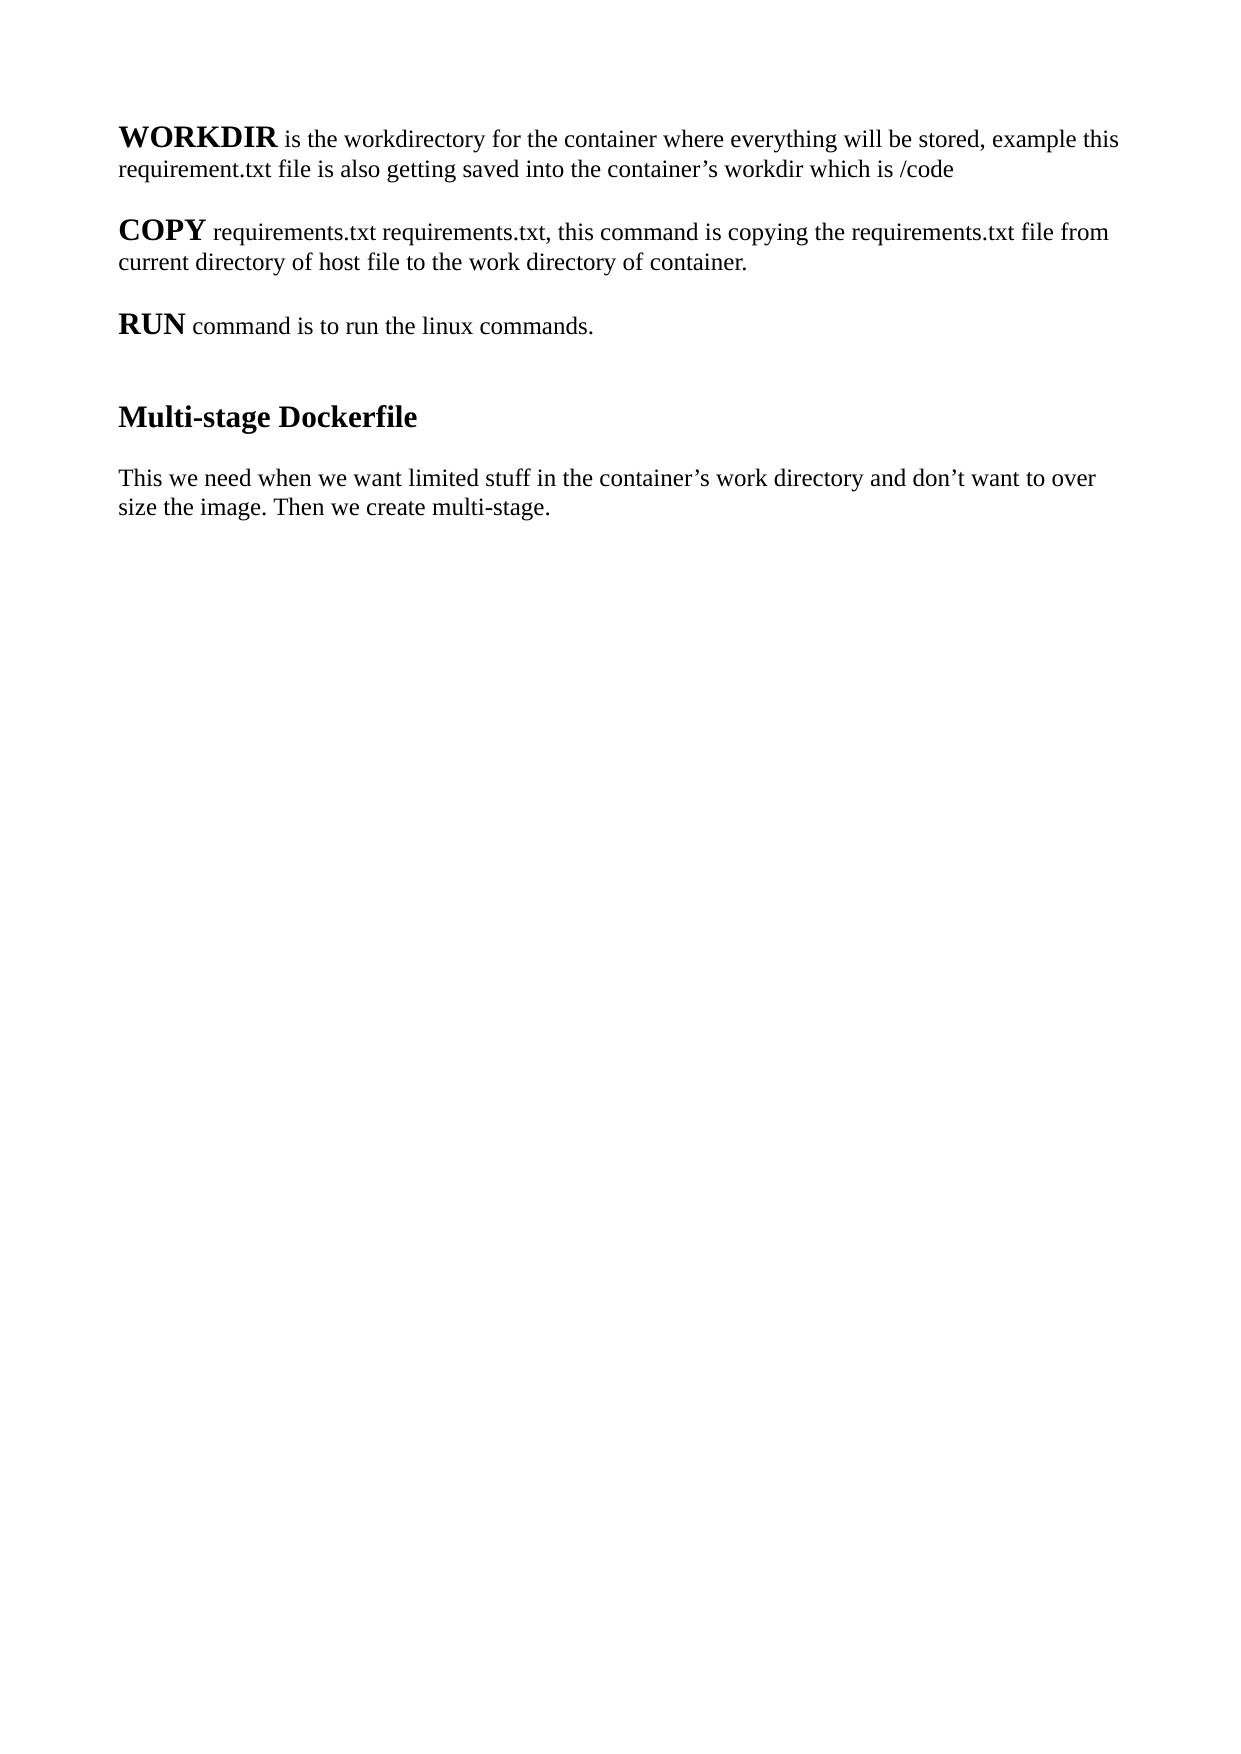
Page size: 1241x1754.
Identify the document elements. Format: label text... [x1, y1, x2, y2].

text Multi-stage Dockerfile [118, 398, 1122, 434]
text This we need when we want limited stuff in the container’s work directory and don’t want to over size the image. Then we create multi-stage. [118, 463, 1122, 521]
text WORKDIR is the workdirectory for the container where everything will be stored, example this requirement.txt file is also getting saved into the container’s workdir which is /code [118, 118, 1122, 183]
text COPY requirements.txt requirements.txt, this command is copying the requirements.txt file from current directory of host file to the work directory of container. [118, 212, 1122, 276]
text RUN command is to run the linux commands. [118, 305, 1122, 341]
